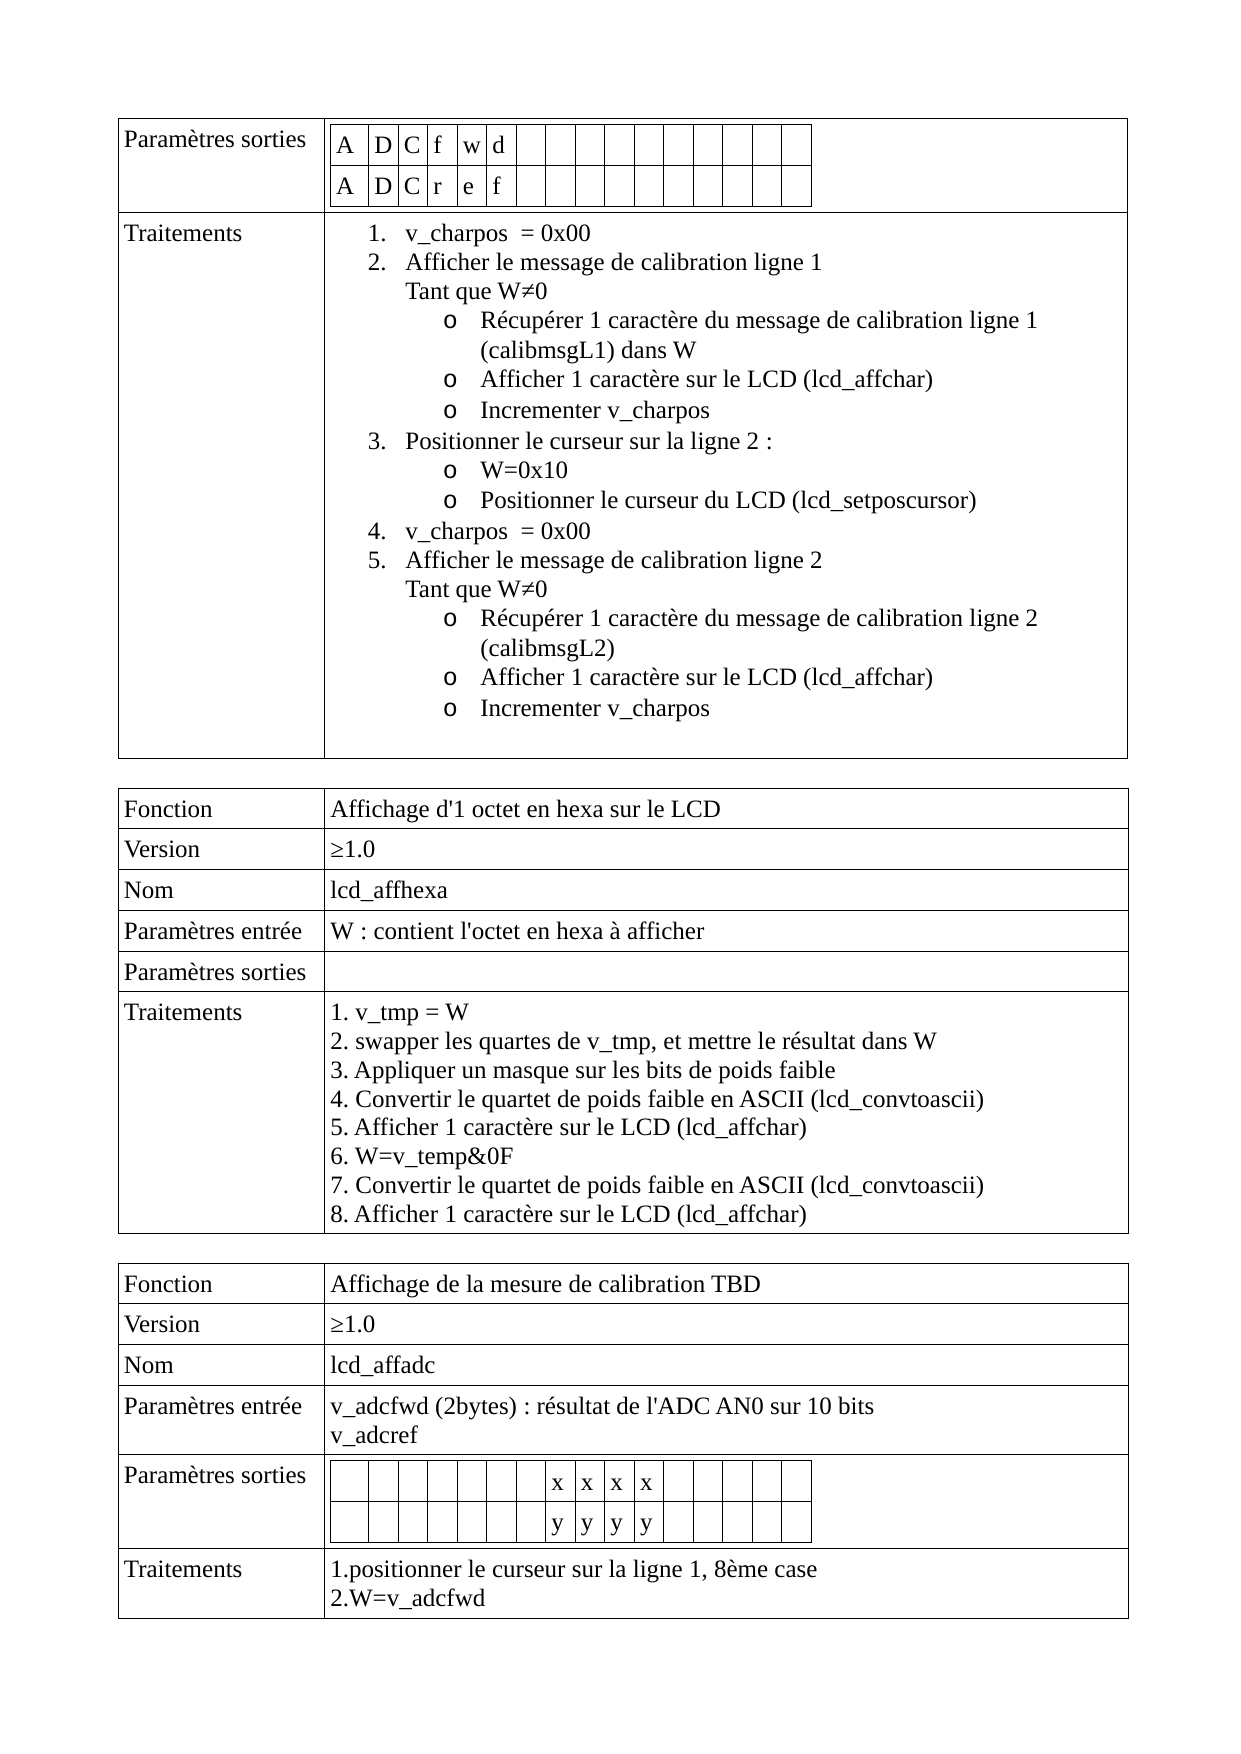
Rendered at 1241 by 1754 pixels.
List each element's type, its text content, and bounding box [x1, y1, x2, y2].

table_header Fonction [119, 789, 324, 828]
table_header [782, 125, 811, 165]
table_cell Nom [119, 870, 324, 910]
table_cell [458, 1502, 486, 1542]
table_cell [753, 1502, 781, 1542]
table_header Fonction [119, 1264, 324, 1303]
table_header [723, 125, 752, 165]
table_cell [546, 166, 575, 206]
table_cell [694, 1502, 722, 1542]
table_header x [576, 1461, 604, 1501]
table_header [399, 1461, 427, 1501]
table_cell Paramètres sorties [119, 119, 324, 212]
table_cell A [331, 166, 368, 206]
table_cell Nom [119, 1345, 324, 1385]
table_cell y [546, 1502, 575, 1542]
table_header f [428, 125, 457, 165]
table_header A [331, 125, 368, 165]
table_header [428, 1461, 457, 1501]
table_cell W : contient l'octet en hexa à afficher [325, 911, 1128, 951]
table_cell [325, 952, 1128, 991]
table_cell y [635, 1502, 663, 1542]
table_header [782, 1461, 811, 1501]
table_cell Paramètres sorties [119, 1455, 324, 1548]
table_header [664, 1461, 693, 1501]
table_cell 1.positionner le curseur sur la ligne 1, 8ème case 2.W=v_adcfwd [325, 1549, 1128, 1618]
table_cell Traitements [119, 1549, 324, 1618]
table_header [635, 125, 663, 165]
table_cell [325, 1455, 1128, 1548]
table_cell C [399, 166, 427, 206]
table_cell [487, 1502, 516, 1542]
table_cell [428, 1502, 457, 1542]
table_header [546, 125, 575, 165]
table_cell [782, 1502, 811, 1542]
table_cell ≥1.0 [325, 829, 1128, 869]
table_cell [782, 166, 811, 206]
table_header D [369, 125, 398, 165]
table_cell v_adcfwd (2bytes) : résultat de l'ADC AN0 sur 10 bits v_adcref [325, 1386, 1128, 1454]
table_header [487, 1461, 516, 1501]
table_cell e [458, 166, 486, 206]
table_header [369, 1461, 398, 1501]
table_header [517, 1461, 545, 1501]
table_header [664, 125, 693, 165]
table_cell [325, 119, 1127, 212]
table_cell [723, 1502, 752, 1542]
table_cell D [369, 166, 398, 206]
table_header [694, 1461, 722, 1501]
table_header [576, 125, 604, 165]
table_cell Traitements [119, 213, 324, 758]
table_cell [664, 166, 693, 206]
table_header [458, 1461, 486, 1501]
table_cell Version [119, 1304, 324, 1344]
table_cell [753, 166, 781, 206]
table_header [605, 125, 634, 165]
table_cell v_charpos = 0x00 Afficher le message de calibration ligne 1 Tant que W≠0 Récupérer 1 caractère du message de calibration ligne 1 (calibmsgL1) dans W Afficher 1 caractère sur le LCD (lcd_affchar) Incrementer v_charpos Positionner le curseur sur la ligne 2 : W=0x10 Positionner le curseur du LCD (lcd_setposcursor) v_charpos = 0x00 Afficher le message de calibration ligne 2 Tant que W≠0 Récupérer 1 caractère du message de calibration ligne 2 (calibmsgL2) Afficher 1 caractère sur le LCD (lcd_affchar) Incrementer v_charpos [325, 213, 1127, 758]
table_cell [331, 1502, 368, 1542]
table_cell [694, 166, 722, 206]
table_cell y [576, 1502, 604, 1542]
table_header x [605, 1461, 634, 1501]
table_header [694, 125, 722, 165]
table_header [753, 125, 781, 165]
table_cell Paramètres entrée [119, 911, 324, 951]
table_cell [723, 166, 752, 206]
table_cell ≥1.0 [325, 1304, 1128, 1344]
table_cell lcd_affadc [325, 1345, 1128, 1385]
table_header x [635, 1461, 663, 1501]
table_header d [487, 125, 516, 165]
table_header [331, 1461, 368, 1501]
table_cell [635, 166, 663, 206]
table_header [517, 125, 545, 165]
table_cell Version [119, 829, 324, 869]
table_header x [546, 1461, 575, 1501]
table_header C [399, 125, 427, 165]
table_cell Paramètres entrée [119, 1386, 324, 1454]
table_header Affichage de la mesure de calibration TBD [325, 1264, 1128, 1303]
table_cell Traitements [119, 992, 324, 1233]
table_cell [664, 1502, 693, 1542]
table_cell [369, 1502, 398, 1542]
table_cell lcd_affhexa [325, 870, 1128, 910]
table_cell [517, 1502, 545, 1542]
table_header Affichage d'1 octet en hexa sur le LCD [325, 789, 1128, 828]
table_cell [576, 166, 604, 206]
table_cell 1. v_tmp = W 2. swapper les quartes de v_tmp, et mettre le résultat dans W 3. Appliquer un masque sur les bits de poids faible 4. Convertir le quartet de poids faible en ASCII (lcd_convtoascii) 5. Afficher 1 caractère sur le LCD (lcd_affchar) 6. W=v_temp&0F 7. Convertir le quartet de poids faible en ASCII (lcd_convtoascii) 8. Afficher 1 caractère sur le LCD (lcd_affchar) [325, 992, 1128, 1233]
table_cell Paramètres sorties [119, 952, 324, 991]
table_cell [605, 166, 634, 206]
table_header [753, 1461, 781, 1501]
table_header w [458, 125, 486, 165]
table_cell f [487, 166, 516, 206]
table_header [723, 1461, 752, 1501]
table_cell [517, 166, 545, 206]
table_cell [399, 1502, 427, 1542]
table_cell y [605, 1502, 634, 1542]
table_cell r [428, 166, 457, 206]
